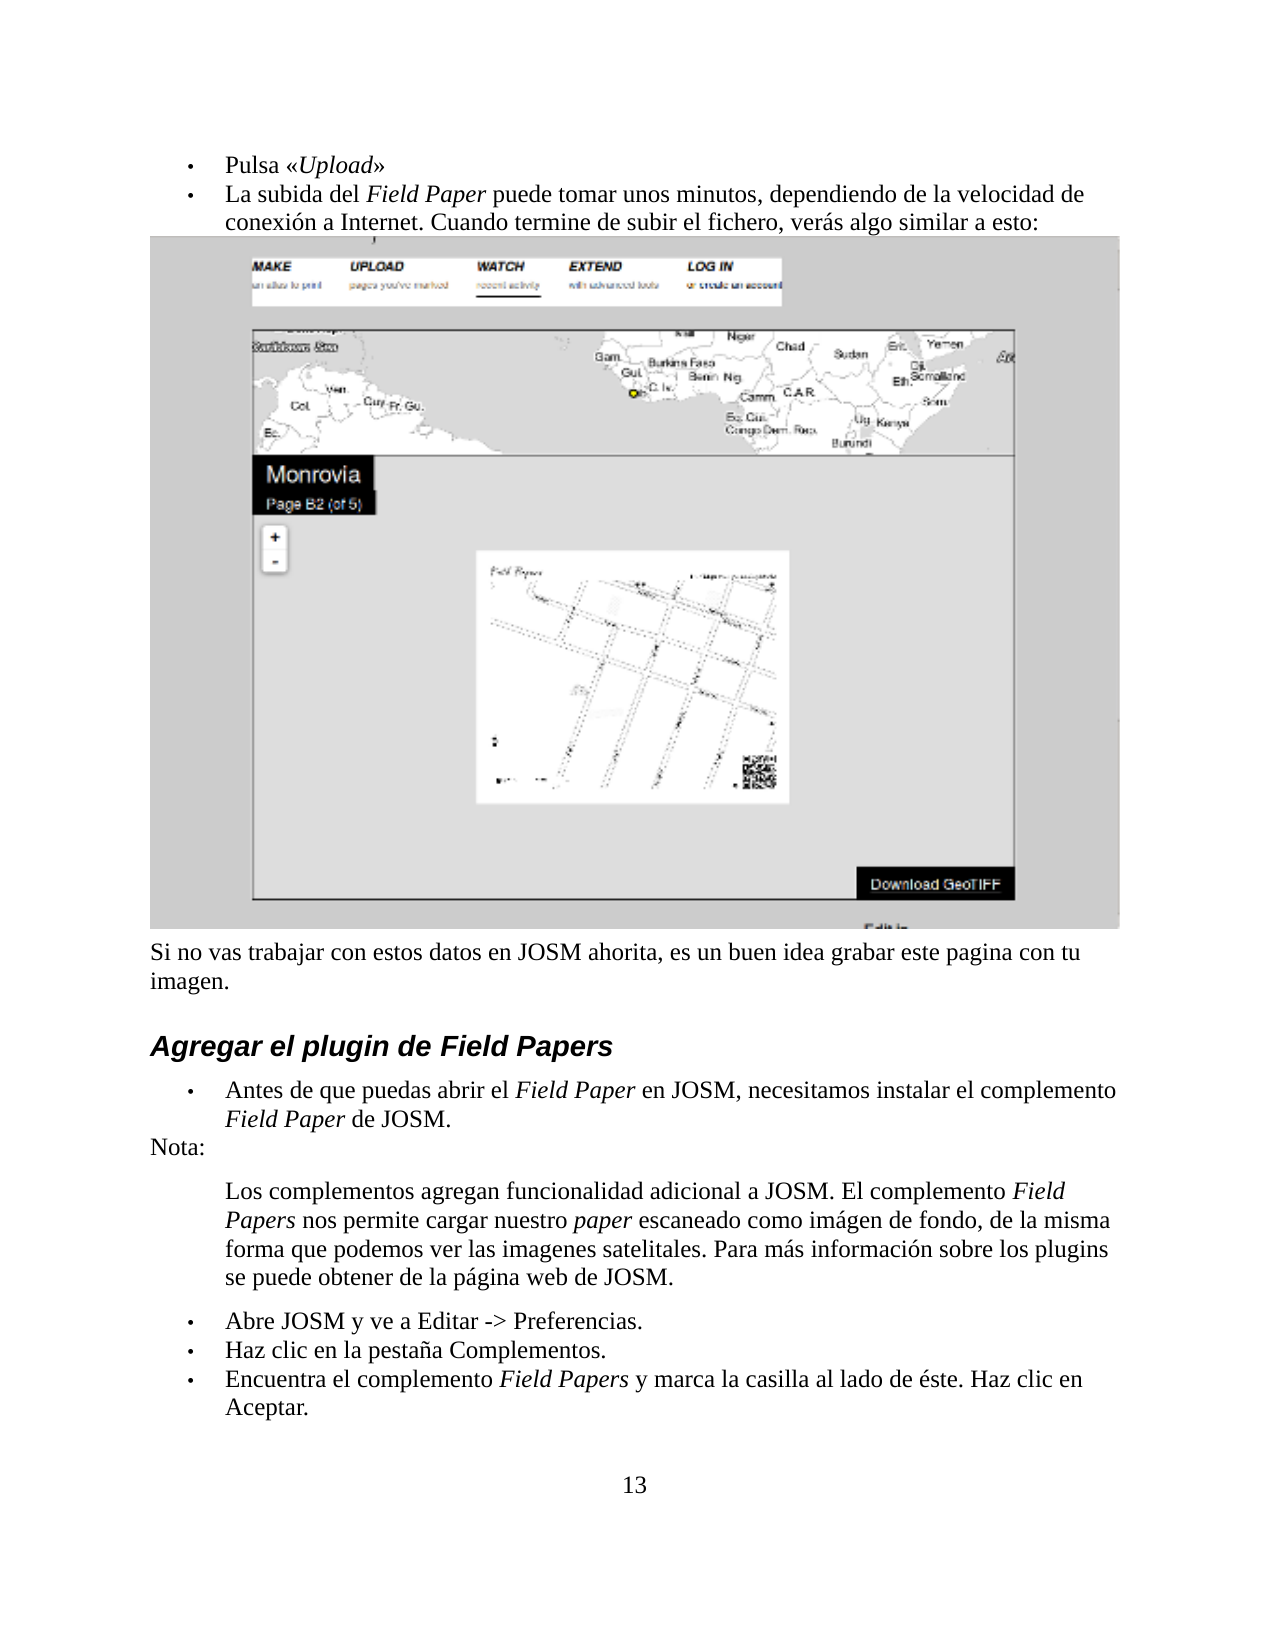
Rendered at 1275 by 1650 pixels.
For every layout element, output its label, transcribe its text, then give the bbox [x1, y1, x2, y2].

list Encuentra el complemento Field Papers y marca la casilla al lado de éste. Haz clic en Aceptar. [187, 1364, 1125, 1421]
list Abre JOSM y ve a Editar -> Preferencias. [187, 1306, 1125, 1335]
text Nota: [150, 1132, 1125, 1161]
text Los complementos agregan funcionalidad adicional a JOSM. El complemento Field Papers nos permite cargar nuestro paper escaneado como imágen de fondo, de la misma forma que podemos ver las imagenes satelitales. Para más información sobre los plugins se puede obtener de la página web de JOSM. [225, 1176, 1125, 1291]
list La subida del Field Paper puede tomar unos minutos, dependiendo de la velocidad de conexión a Internet. Cuando termine de subir el fichero, verás algo similar a esto: [187, 179, 1125, 236]
list Haz clic en la pestaña Complementos. [187, 1335, 1125, 1364]
list Antes de que puedas abrir el Field Paper en JOSM, necesitamos instalar el complemento Field Paper de JOSM. [187, 1075, 1125, 1132]
picture [150, 236, 1120, 929]
text Si no vas trabajar con estos datos en JOSM ahorita, es un buen idea grabar este pagina con tu imagen. [150, 937, 1125, 995]
list Pulsa «Upload» [187, 150, 1125, 179]
subtitle Agregar el plugin de Field Papers [150, 1029, 1125, 1062]
